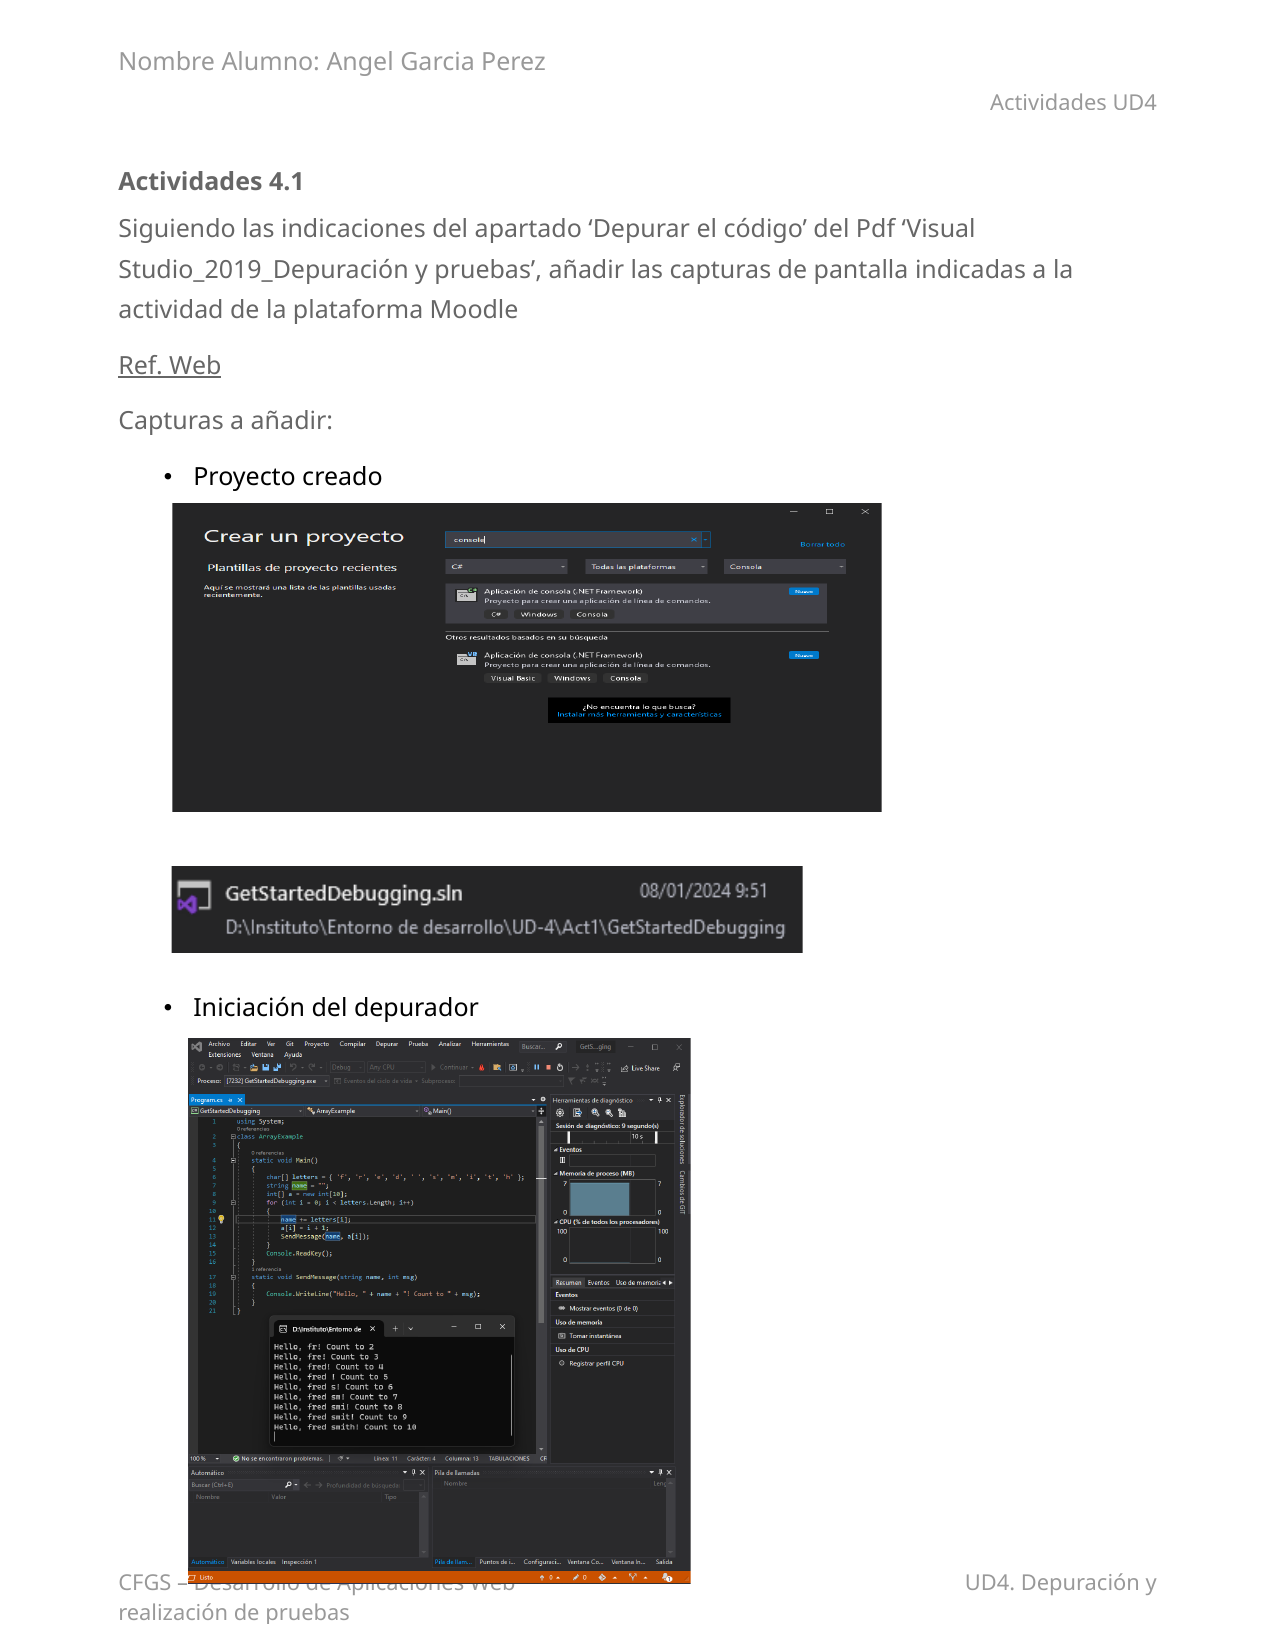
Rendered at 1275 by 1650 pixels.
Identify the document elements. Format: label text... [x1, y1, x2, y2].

subtitle Actividades 4.1 [118, 164, 1157, 198]
list Iniciación del depurador [164, 989, 1157, 1023]
picture [188, 1038, 691, 1584]
picture [171, 866, 803, 953]
text Siguiendo las indicaciones del apartado ‘Depurar el código’ del Pdf ‘Visual Studio_2019_Depuración y pruebas’, añadir las capturas de pantalla indicadas a la actividad de la plataforma Moodle [118, 211, 1157, 326]
text Ref. Web [118, 348, 1157, 382]
list Proyecto creado [164, 458, 1157, 492]
picture [172, 503, 882, 812]
text Capturas a añadir: [118, 403, 1157, 437]
